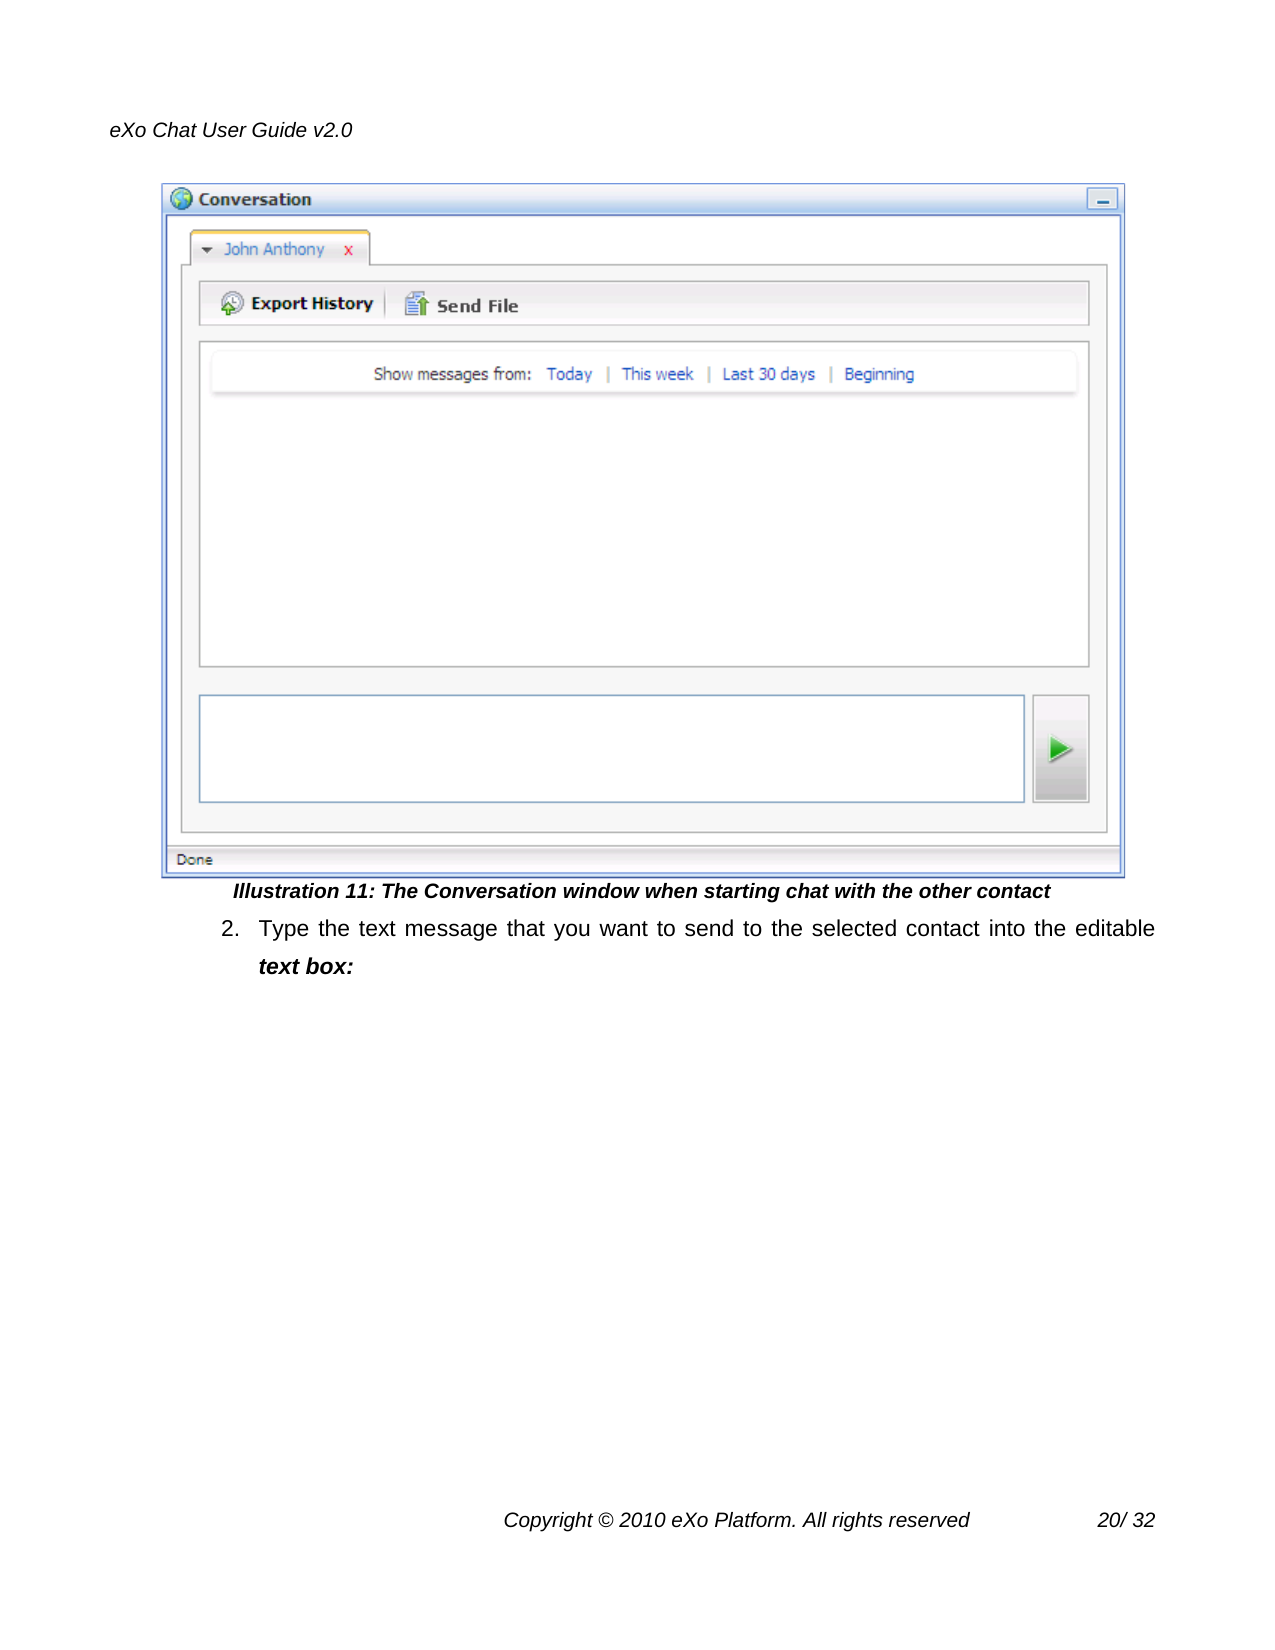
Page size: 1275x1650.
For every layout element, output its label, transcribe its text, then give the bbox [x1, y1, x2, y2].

list Type the text message that you want to send to the selected contact into the editable text box: [221, 171, 1157, 979]
picture [160, 183, 1126, 880]
list Illustration 11: The Conversation window when starting chat with the other contact [160, 880, 1125, 903]
